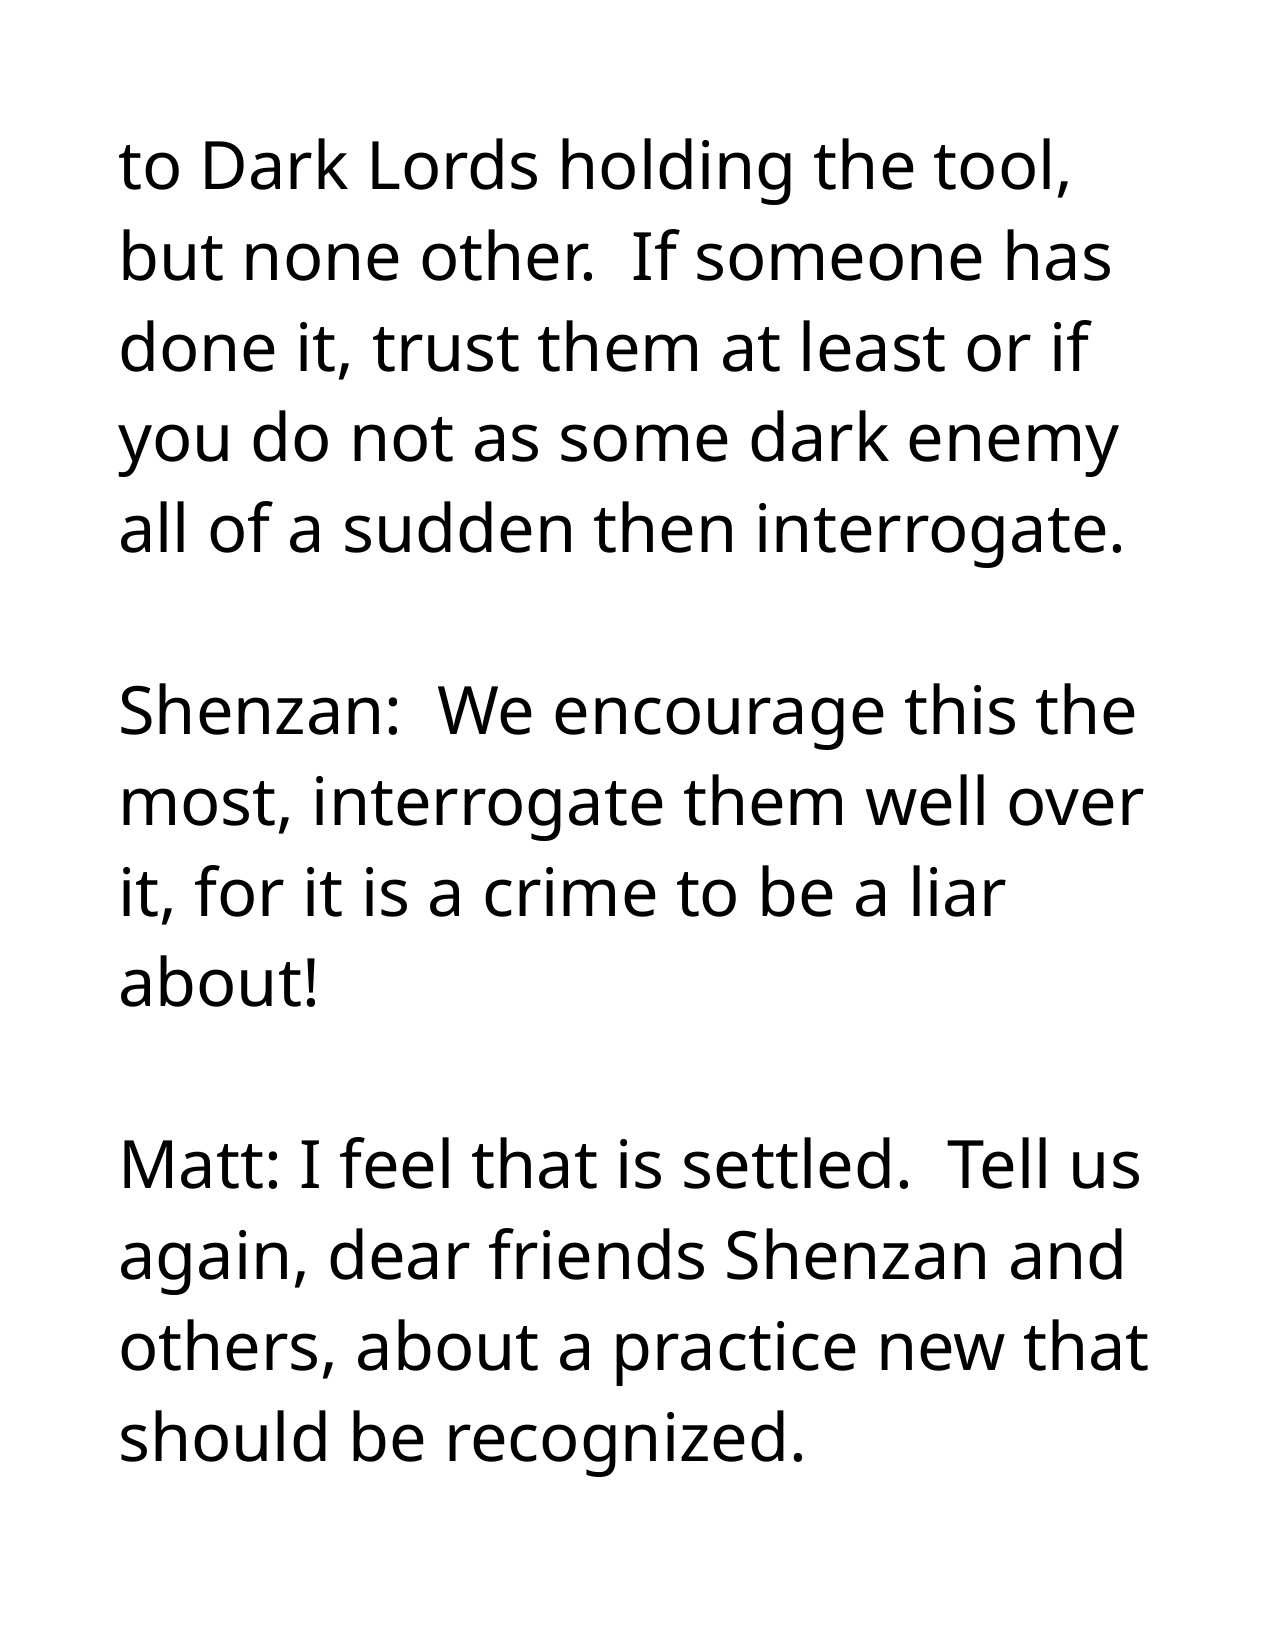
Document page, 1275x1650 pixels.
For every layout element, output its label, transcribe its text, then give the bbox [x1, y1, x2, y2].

text to Dark Lords holding the tool, but none other. If someone has done it, trust them at least or if you do not as some dark enemy all of a sudden then interrogate. [118, 118, 1157, 572]
text Shenzan: We encourage this the most, interrogate them well over it, for it is a crime to be a liar about! [118, 663, 1157, 1026]
text Matt: I feel that is settled. Tell us again, dear friends Shenzan and others, about a practice new that should be recognized. [118, 1117, 1157, 1481]
